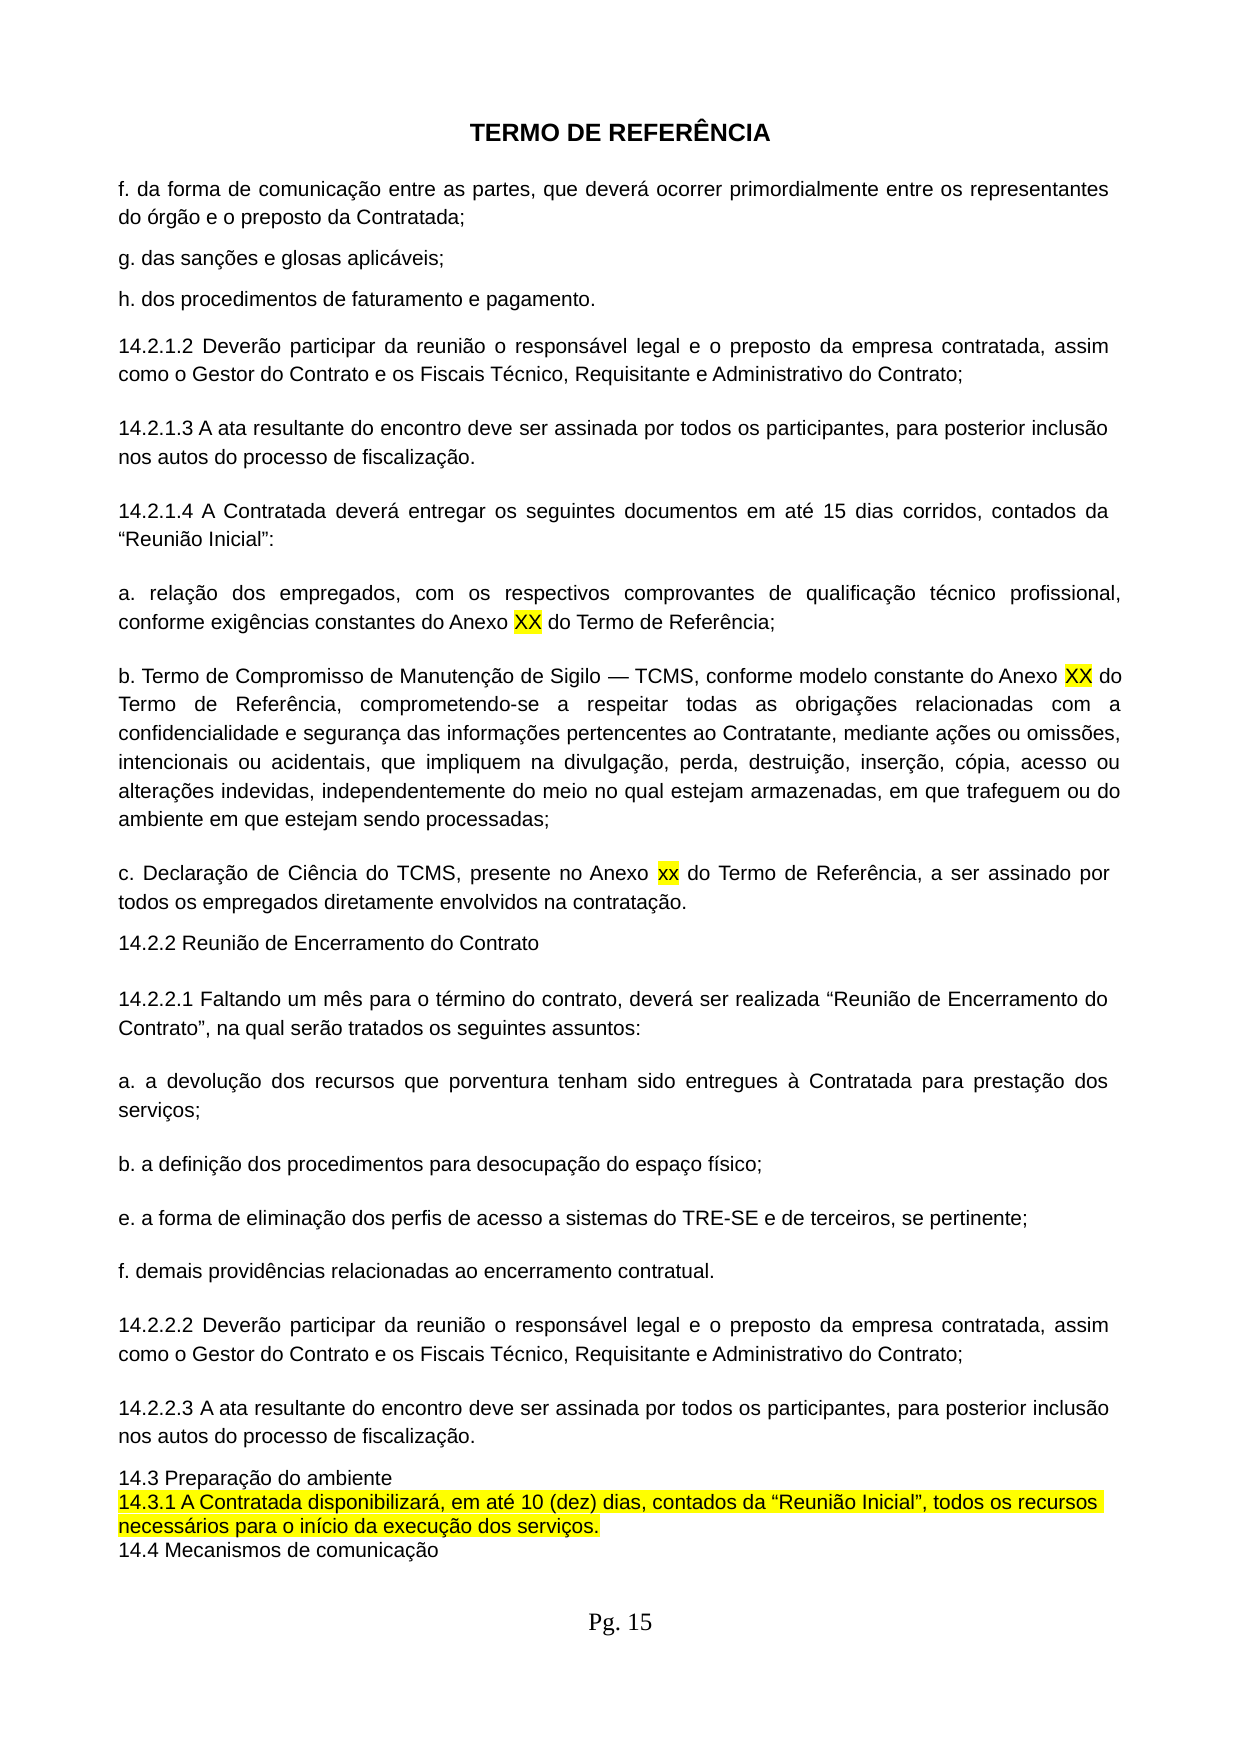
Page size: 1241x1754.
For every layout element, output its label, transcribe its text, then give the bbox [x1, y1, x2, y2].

text f. da forma de comunicação entre as partes, que deverá ocorrer primordialmente entre os representantes do órgão e o preposto da Contratada; [118, 176, 1110, 229]
text h. dos procedimentos de faturamento e pagamento. [118, 286, 1110, 310]
text b. Termo de Compromisso de Manutenção de Sigilo — TCMS, conforme modelo constante do Anexo XX do Termo de Referência, comprometendo-se a respeitar todas as obrigações relacionadas com a confidencialidade e segurança das informações pertencentes ao Contratante, mediante ações ou omissões, intencionais ou acidentais, que impliquem na divulgação, perda, destruição, inserção, cópia, acesso ou alterações indevidas, independentemente do meio no qual estejam armazenadas, em que trafeguem ou do ambiente em que estejam sendo processadas; [118, 663, 1122, 831]
text 14.2.1.4 A Contratada deverá entregar os seguintes documentos em até 15 dias corridos, contados da “Reunião Inicial”: [118, 498, 1110, 551]
text 14.2.1.3 A ata resultante do encontro deve ser assinada por todos os participantes, para posterior inclusão nos autos do processo de fiscalização. [118, 416, 1110, 469]
text a. relação dos empregados, com os respectivos comprovantes de qualificação técnico profissional, conforme exigências constantes do Anexo XX do Termo de Referência; [118, 581, 1122, 634]
text 14.2.2.2 Deverão participar da reunião o responsável legal e o preposto da empresa contratada, assim como o Gestor do Contrato e os Fiscais Técnico, Requisitante e Administrativo do Contrato; [118, 1313, 1110, 1366]
text c. Declaração de Ciência do TCMS, presente no Anexo xx do Termo de Referência, a ser assinado por todos os empregados diretamente envolvidos na contratação. [118, 861, 1110, 914]
text 14.2.2 Reunião de Encerramento do Contrato [118, 931, 1122, 955]
text f. demais providências relacionadas ao encerramento contratual. [118, 1259, 1110, 1283]
text g. das sanções e glosas aplicáveis; [118, 246, 1110, 270]
text 14.3.1 A Contratada disponibilizará, em até 10 (dez) dias, contados da “Reunião Inicial”, todos os recursos necessários para o início da execução dos serviços. [118, 1489, 1122, 1537]
text 14.2.1.2 Deverão participar da reunião o responsável legal e o preposto da empresa contratada, assim como o Gestor do Contrato e os Fiscais Técnico, Requisitante e Administrativo do Contrato; [118, 333, 1110, 386]
text 14.2.2.1 Faltando um mês para o término do contrato, deverá ser realizada “Reunião de Encerramento do Contrato”, na qual serão tratados os seguintes assuntos: [118, 987, 1110, 1039]
text b. a definição dos procedimentos para desocupação do espaço físico; [118, 1152, 1110, 1176]
text 14.2.2.3 A ata resultante do encontro deve ser assinada por todos os participantes, para posterior inclusão nos autos do processo de fiscalização. [118, 1396, 1110, 1448]
text 14.4 Mecanismos de comunicação [118, 1537, 1122, 1561]
text a. a devolução dos recursos que porventura tenham sido entregues à Contratada para prestação dos serviços; [118, 1069, 1110, 1122]
text 14.3 Preparação do ambiente [118, 1466, 1122, 1489]
text e. a forma de eliminação dos perfis de acesso a sistemas do TRE-SE e de terceiros, se pertinente; [118, 1206, 1110, 1229]
